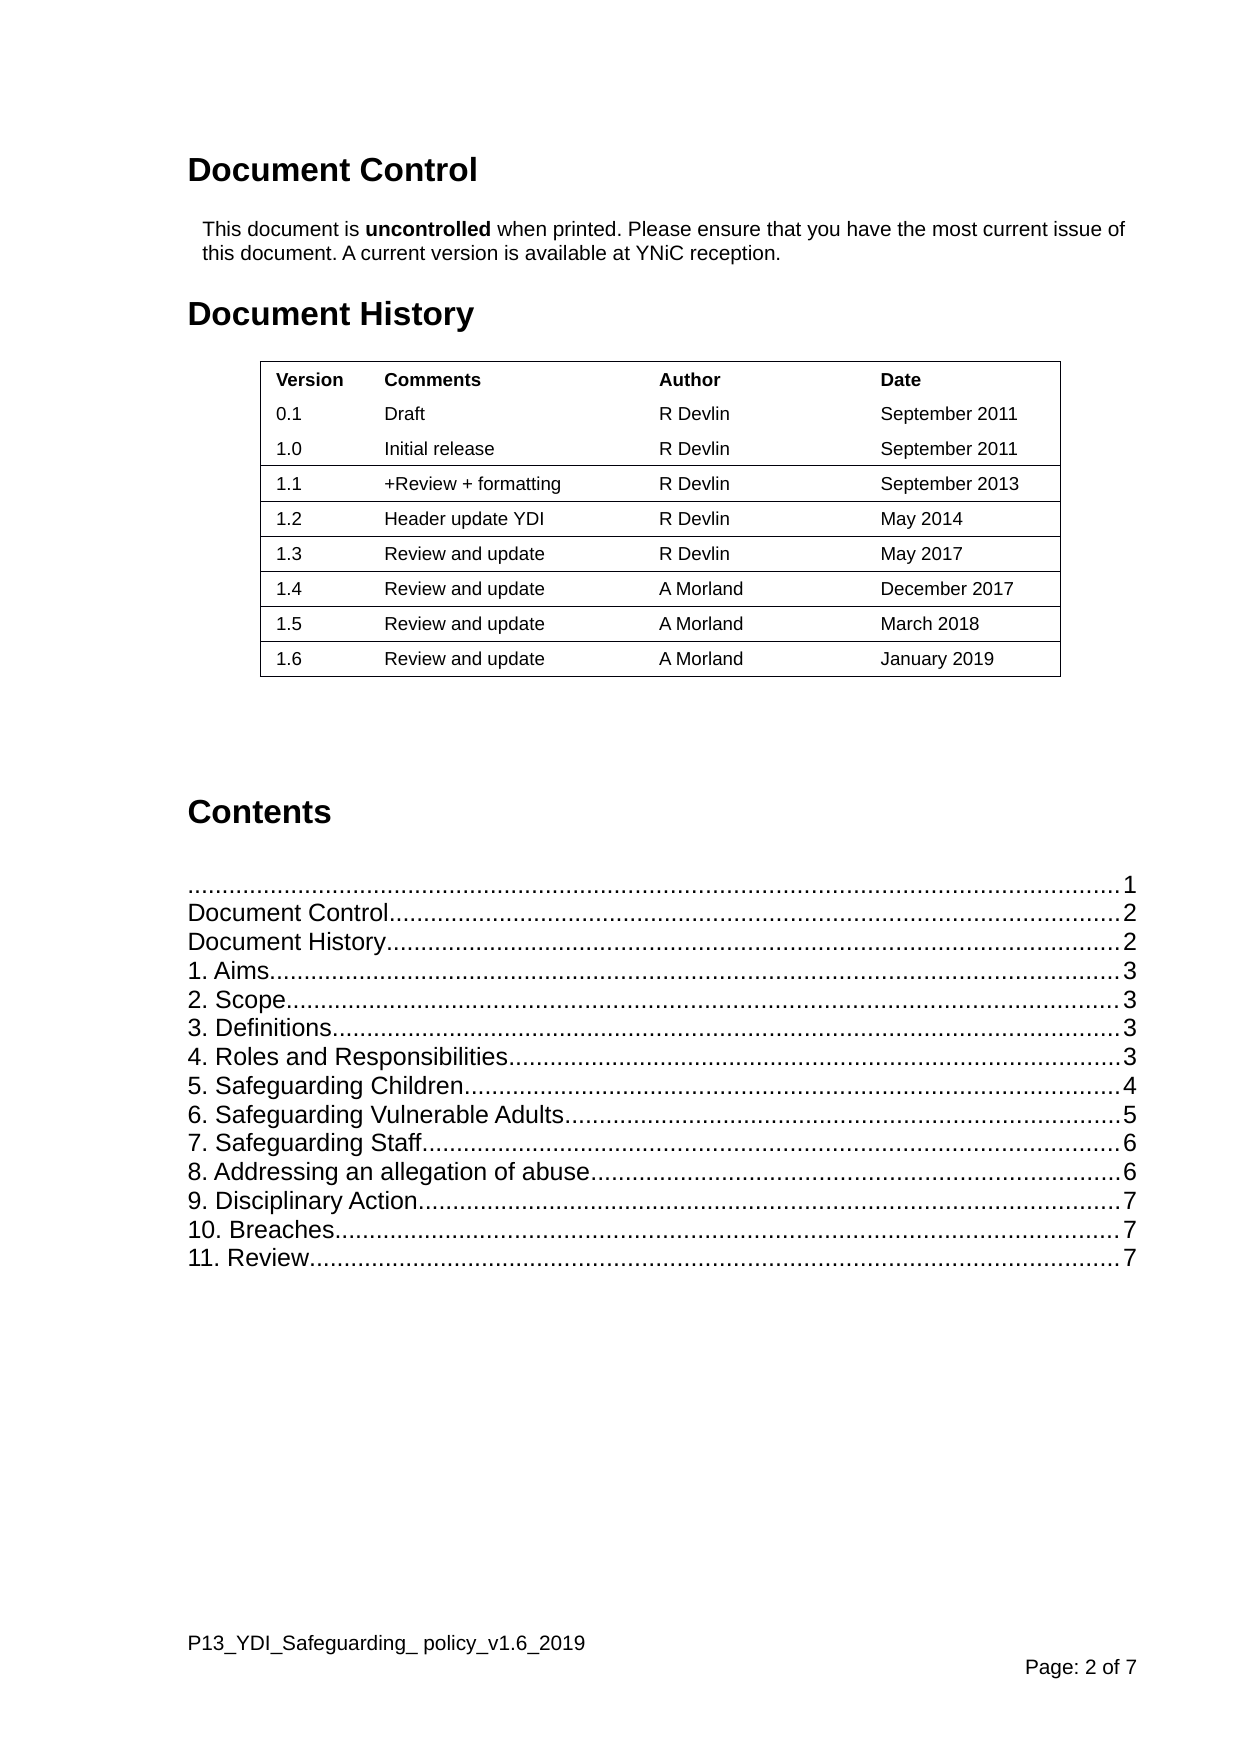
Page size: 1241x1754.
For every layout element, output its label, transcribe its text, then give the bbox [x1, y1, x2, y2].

table_cell R Devlin [647, 466, 868, 501]
table_cell Review and update [373, 642, 647, 676]
table_cell December 2017 [869, 572, 1060, 606]
table_cell March 2018 [869, 607, 1060, 641]
text This document is uncontrolled when printed. Please ensure that you have the most current issue of this document. A current version is available at YNiC reception. [202, 217, 1137, 265]
table_cell R Devlin [647, 502, 868, 536]
table_cell 1.6 [261, 642, 372, 676]
table_cell Review and update [373, 537, 647, 571]
text 1. Aims 3 [187, 956, 1137, 985]
text 9. Disciplinary Action 7 [187, 1186, 1137, 1215]
table_cell A Morland [647, 572, 868, 606]
text 1 [187, 870, 1137, 898]
table_cell Review and update [373, 607, 647, 641]
table_cell R Devlin [647, 431, 868, 465]
text 6. Safeguarding Vulnerable Adults 5 [187, 1100, 1137, 1128]
table_cell R Devlin [647, 396, 868, 431]
text 8. Addressing an allegation of abuse 6 [187, 1157, 1137, 1186]
text 11. Review 7 [187, 1243, 1137, 1272]
table_cell 1.0 [261, 431, 372, 465]
table_cell 1.3 [261, 537, 372, 571]
text 4. Roles and Responsibilities 3 [187, 1042, 1137, 1071]
table_cell A Morland [647, 607, 868, 641]
table_cell Initial release [373, 431, 647, 465]
subtitle Document Control [187, 150, 1137, 188]
table_cell 1.2 [261, 502, 372, 536]
table_header Comments [373, 362, 647, 396]
text 3. Definitions 3 [187, 1013, 1137, 1042]
table_cell 0.1 [261, 396, 372, 431]
table_header Author [647, 362, 868, 396]
text 10. Breaches 7 [187, 1215, 1137, 1243]
table_cell May 2017 [869, 537, 1060, 571]
table_cell Review and update [373, 572, 647, 606]
table_cell September 2011 [869, 431, 1060, 465]
subtitle Document History [187, 294, 1137, 332]
table_cell Header update YDI [373, 502, 647, 536]
table_cell 1.5 [261, 607, 372, 641]
table_header Version [261, 362, 372, 396]
text Document History 2 [187, 927, 1137, 956]
text 5. Safeguarding Children 4 [187, 1071, 1137, 1100]
text Contents [187, 792, 1137, 831]
table_cell January 2019 [869, 642, 1060, 676]
table_cell 1.1 [261, 466, 372, 501]
table_cell Draft [373, 396, 647, 431]
text 7. Safeguarding Staff 6 [187, 1128, 1137, 1157]
table_cell 1.4 [261, 572, 372, 606]
table_cell September 2013 [869, 466, 1060, 501]
table_cell R Devlin [647, 537, 868, 571]
table_cell A Morland [647, 642, 868, 676]
text 2. Scope 3 [187, 985, 1137, 1013]
table_cell September 2011 [869, 396, 1060, 431]
text Document Control 2 [187, 898, 1137, 927]
table_cell May 2014 [869, 502, 1060, 536]
table_header Date [869, 362, 1060, 396]
table_cell +Review + formatting [373, 466, 647, 501]
